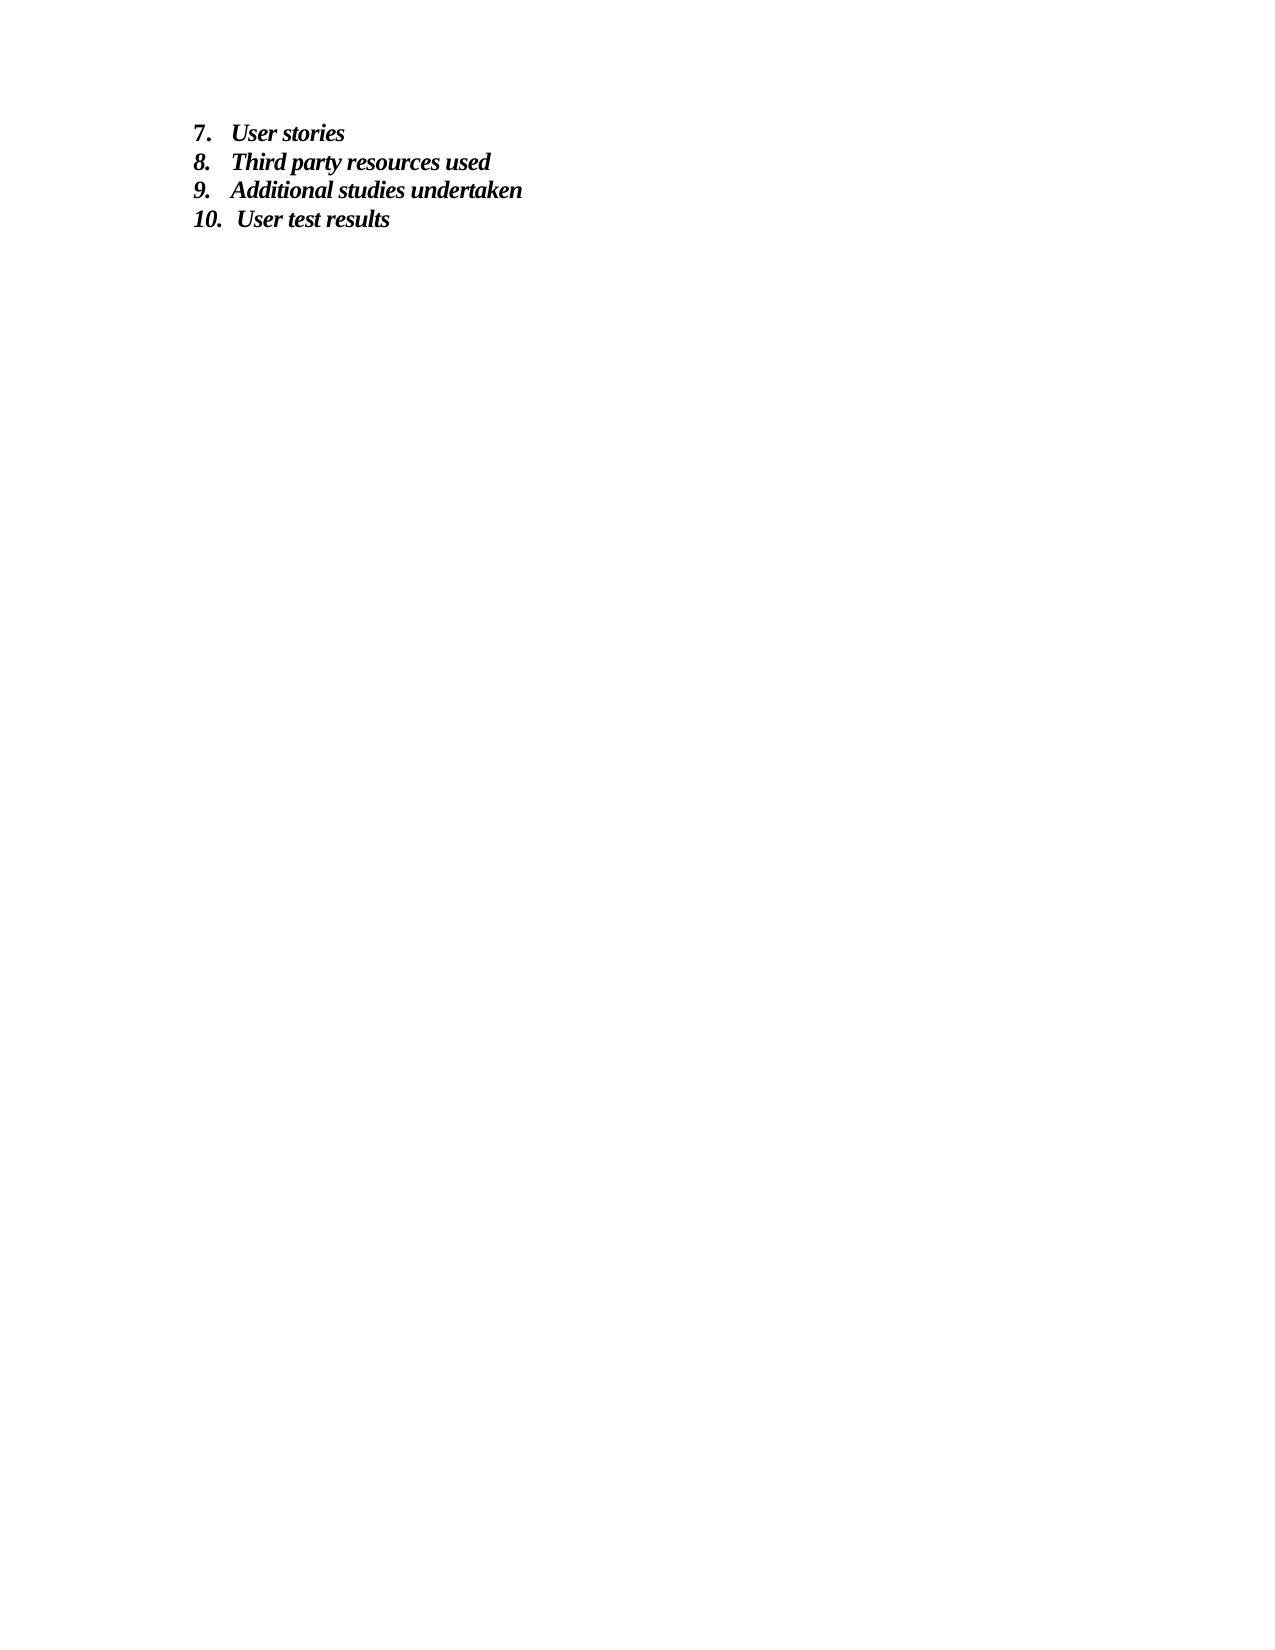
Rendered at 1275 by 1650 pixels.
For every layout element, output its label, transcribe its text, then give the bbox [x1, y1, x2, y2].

list Additional studies undertaken [193, 176, 1157, 204]
list Third party resources used [193, 147, 1157, 176]
list User test results [193, 204, 1157, 233]
list User stories [193, 118, 1157, 147]
